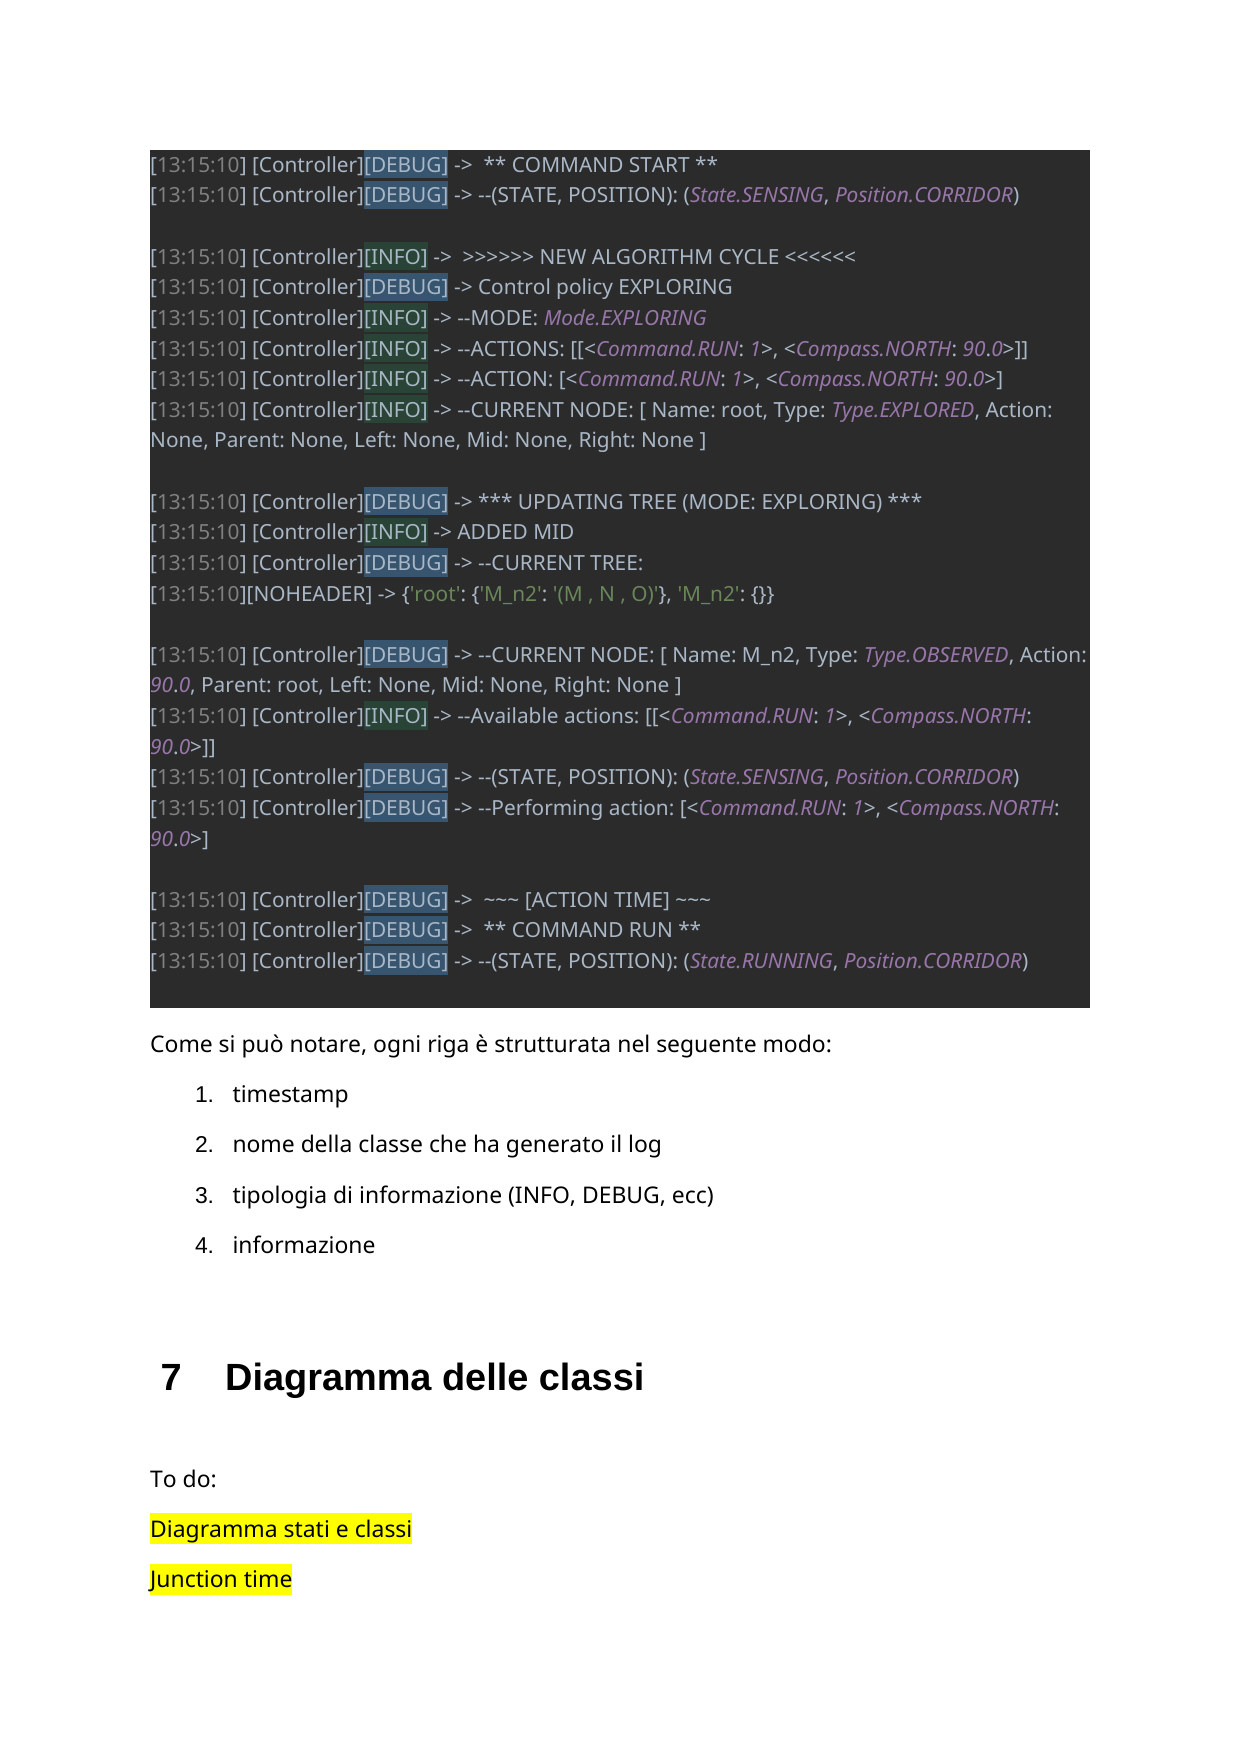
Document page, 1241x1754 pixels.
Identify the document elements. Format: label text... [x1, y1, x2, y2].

list timestamp [195, 1078, 1090, 1109]
list tipologia di informazione (INFO, DEBUG, ecc) [195, 1179, 1090, 1210]
text Junction time [150, 1563, 1090, 1595]
text To do: [150, 1463, 1090, 1494]
list nome della classe che ha generato il log [195, 1128, 1090, 1160]
text Come si può notare, ogni riga è strutturata nel seguente modo: [150, 1028, 1090, 1059]
subtitle Diagramma delle classi [150, 1355, 1090, 1399]
text [13:15:10] [Controller][DEBUG] -> ** COMMAND START ** [13:15:10] [Controller][DEBUG] -> --(STATE, POSITION): (State.SENSING, Position.CORRIDOR) [13:15:10] [Controller][INFO] -> >>>>>> NEW ALGORITHM CYCLE <<<<<< [13:15:10] [Controller][DEBUG] -> Control policy EXPLORING [13:15:10] [Controller][INFO] -> --MODE: Mode.EXPLORING [13:15:10] [Controller][INFO] -> --ACTIONS: [[<Command.RUN: 1>, <Compass.NORTH: 90.0>]] [13:15:10] [Controller][INFO] -> --ACTION: [<Command.RUN: 1>, <Compass.NORTH: 90.0>] [13:15:10] [Controller][INFO] -> --CURRENT NODE: [ Name: root, Type: Type.EXPLORED, Action: None, Parent: None, Left: None, Mid: None, Right: None ] [13:15:10] [Controller][DEBUG] -> *** UPDATING TREE (MODE: EXPLORING) *** [13:15:10] [Controller][INFO] -> ADDED MID [13:15:10] [Controller][DEBUG] -> --CURRENT TREE: [13:15:10][NOHEADER] -> {'root': {'M_n2': '(M , N , O)'}, 'M_n2': {}} [13:15:10] [Controller][DEBUG] -> --CURRENT NODE: [ Name: M_n2, Type: Type.OBSERVED, Action: 90.0, Parent: root, Left: None, Mid: None, Right: None ] [13:15:10] [Controller][INFO] -> --Available actions: [[<Command.RUN: 1>, <Compass.NORTH: 90.0>]] [13:15:10] [Controller][DEBUG] -> --(STATE, POSITION): (State.SENSING, Position.CORRIDOR) [13:15:10] [Controller][DEBUG] -> --Performing action: [<Command.RUN: 1>, <Compass.NORTH: 90.0>] [13:15:10] [Controller][DEBUG] -> ~~~ [ACTION TIME] ~~~ [13:15:10] [Controller][DEBUG] -> ** COMMAND RUN ** [13:15:10] [Controller][DEBUG] -> --(STATE, POSITION): (State.RUNNING, Position.CORRIDOR) [150, 150, 1090, 1008]
list informazione [195, 1229, 1090, 1261]
text Diagramma stati e classi [150, 1513, 1090, 1544]
